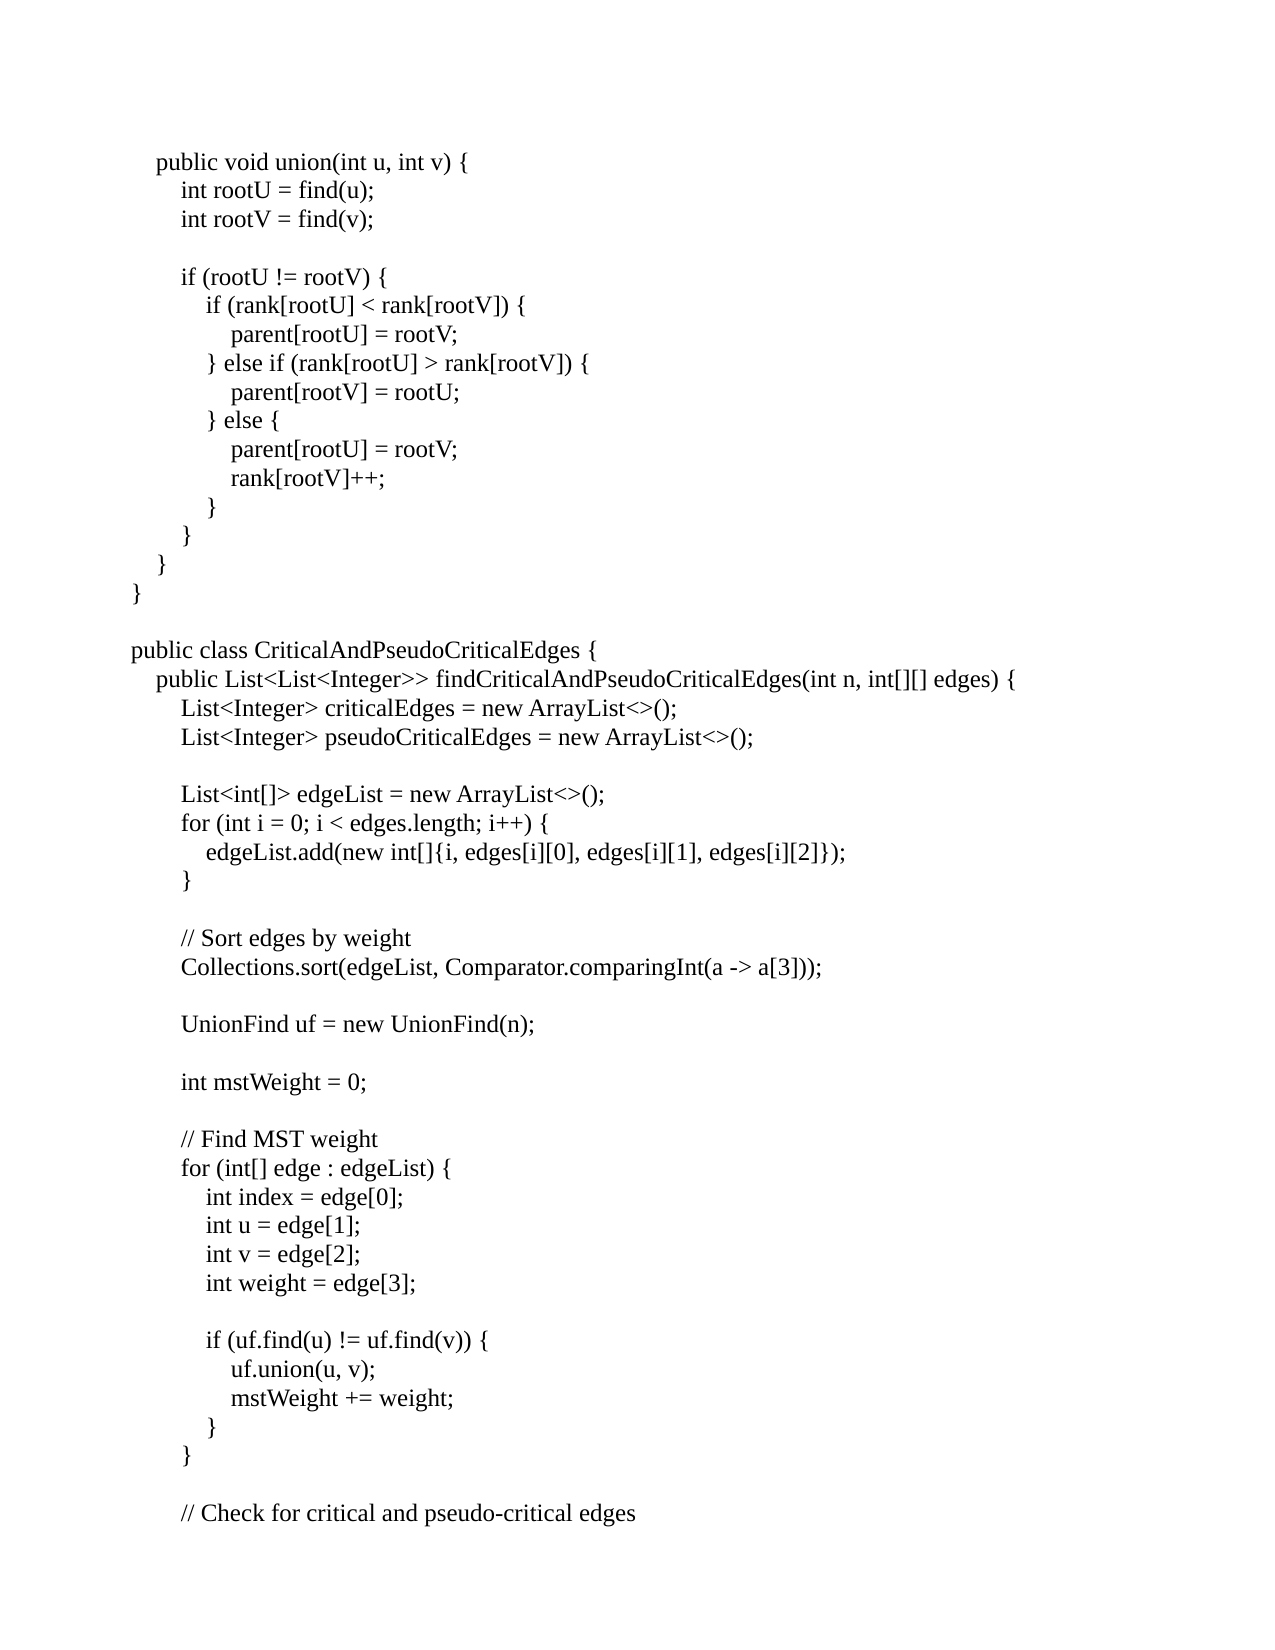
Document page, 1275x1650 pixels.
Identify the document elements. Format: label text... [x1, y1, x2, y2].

text if (rank[rootU] < rank[rootV]) { [131, 291, 1157, 319]
text } [131, 866, 1157, 894]
text int u = edge[1]; [131, 1211, 1157, 1239]
text mstWeight += weight; [131, 1383, 1157, 1412]
text parent[rootU] = rootV; [131, 434, 1157, 463]
text } [131, 549, 1157, 578]
text // Find MST weight [131, 1124, 1157, 1153]
text List<Integer> pseudoCriticalEdges = new ArrayList<>(); [131, 722, 1157, 751]
text int rootU = find(u); [131, 176, 1157, 204]
text List<int[]> edgeList = new ArrayList<>(); [131, 779, 1157, 808]
text } [131, 492, 1157, 521]
text // Check for critical and pseudo-critical edges [131, 1498, 1157, 1527]
text int index = edge[0]; [131, 1182, 1157, 1211]
text } else if (rank[rootU] > rank[rootV]) { [131, 348, 1157, 377]
text public void union(int u, int v) { [131, 147, 1157, 176]
text // Sort edges by weight [131, 923, 1157, 952]
text int v = edge[2]; [131, 1239, 1157, 1268]
text } [131, 521, 1157, 549]
text if (rootU != rootV) { [131, 262, 1157, 291]
text int mstWeight = 0; [131, 1067, 1157, 1096]
text List<Integer> criticalEdges = new ArrayList<>(); [131, 693, 1157, 722]
text for (int[] edge : edgeList) { [131, 1153, 1157, 1182]
text } [131, 1441, 1157, 1469]
text } else { [131, 406, 1157, 434]
text rank[rootV]++; [131, 463, 1157, 492]
text Collections.sort(edgeList, Comparator.comparingInt(a -> a[3])); [131, 952, 1157, 981]
text if (uf.find(u) != uf.find(v)) { [131, 1326, 1157, 1354]
text parent[rootV] = rootU; [131, 377, 1157, 406]
text public class CriticalAndPseudoCriticalEdges { [131, 636, 1157, 664]
text public List<List<Integer>> findCriticalAndPseudoCriticalEdges(int n, int[][] edges) { [131, 664, 1157, 693]
text parent[rootU] = rootV; [131, 319, 1157, 348]
text edgeList.add(new int[]{i, edges[i][0], edges[i][1], edges[i][2]}); [131, 837, 1157, 866]
text int weight = edge[3]; [131, 1268, 1157, 1297]
text uf.union(u, v); [131, 1354, 1157, 1383]
text int rootV = find(v); [131, 204, 1157, 233]
text } [131, 578, 1157, 607]
text UnionFind uf = new UnionFind(n); [131, 1009, 1157, 1038]
text for (int i = 0; i < edges.length; i++) { [131, 808, 1157, 837]
text } [131, 1412, 1157, 1441]
